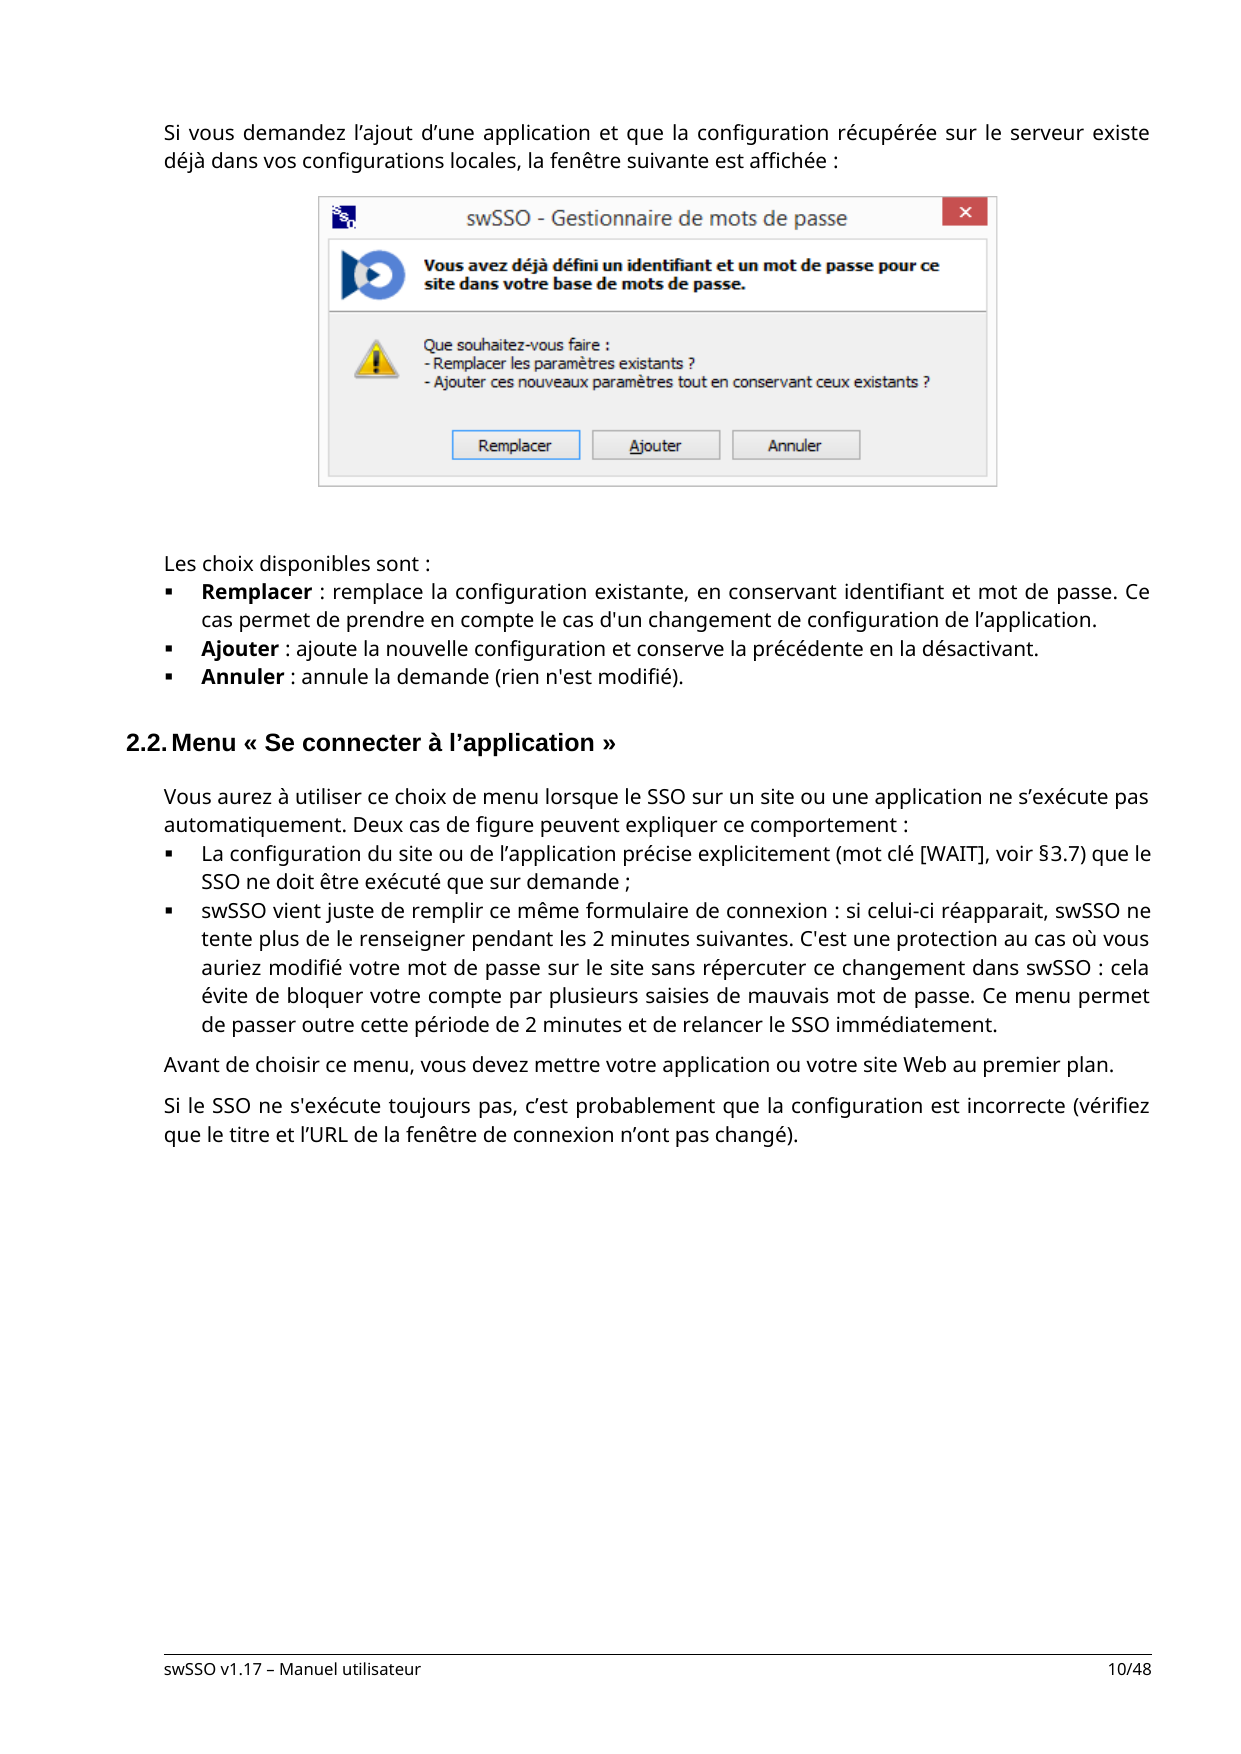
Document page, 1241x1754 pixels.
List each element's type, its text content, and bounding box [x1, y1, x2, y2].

picture [318, 196, 998, 487]
list swSSO vient juste de remplir ce même formulaire de connexion : si celui-ci réapparait, swSSO ne tente plus de le renseigner pendant les 2 minutes suivantes. C'est une protection au cas où vous auriez modifié votre mot de passe sur le site sans répercuter ce changement dans swSSO : cela évite de bloquer votre compte par plusieurs saisies de mauvais mot de passe. Ce menu permet de passer outre cette période de 2 minutes et de relancer le SSO immédiatement. [164, 896, 1152, 1038]
text Avant de choisir ce menu, vous devez mettre votre application ou votre site Web au premier plan. [164, 1051, 1152, 1079]
text Si vous demandez l’ajout d’une application et que la configuration récupérée sur le serveur existe déjà dans vos configurations locales, la fenêtre suivante est affichée : [164, 118, 1152, 175]
list La configuration du site ou de l’application précise explicitement (mot clé [WAIT], voir §3.7) que le SSO ne doit être exécuté que sur demande ; [164, 839, 1152, 896]
subtitle Menu « Se connecter à l’application » [126, 728, 1152, 757]
list Annuler : annule la demande (rien n'est modifié). [164, 662, 1152, 691]
text Vous aurez à utiliser ce choix de menu lorsque le SSO sur un site ou une application ne s’exécute pas automatiquement. Deux cas de figure peuvent expliquer ce comportement : [164, 782, 1152, 839]
text Si le SSO ne s'exécute toujours pas, c’est probablement que la configuration est incorrecte (vérifiez que le titre et l’URL de la fenêtre de connexion n’ont pas changé). [164, 1092, 1152, 1148]
text Les choix disponibles sont : [164, 549, 1152, 577]
list Remplacer : remplace la configuration existante, en conservant identifiant et mot de passe. Ce cas permet de prendre en compte le cas d'un changement de configuration de l’application. [164, 577, 1152, 634]
list Ajouter : ajoute la nouvelle configuration et conserve la précédente en la désactivant. [164, 634, 1152, 662]
